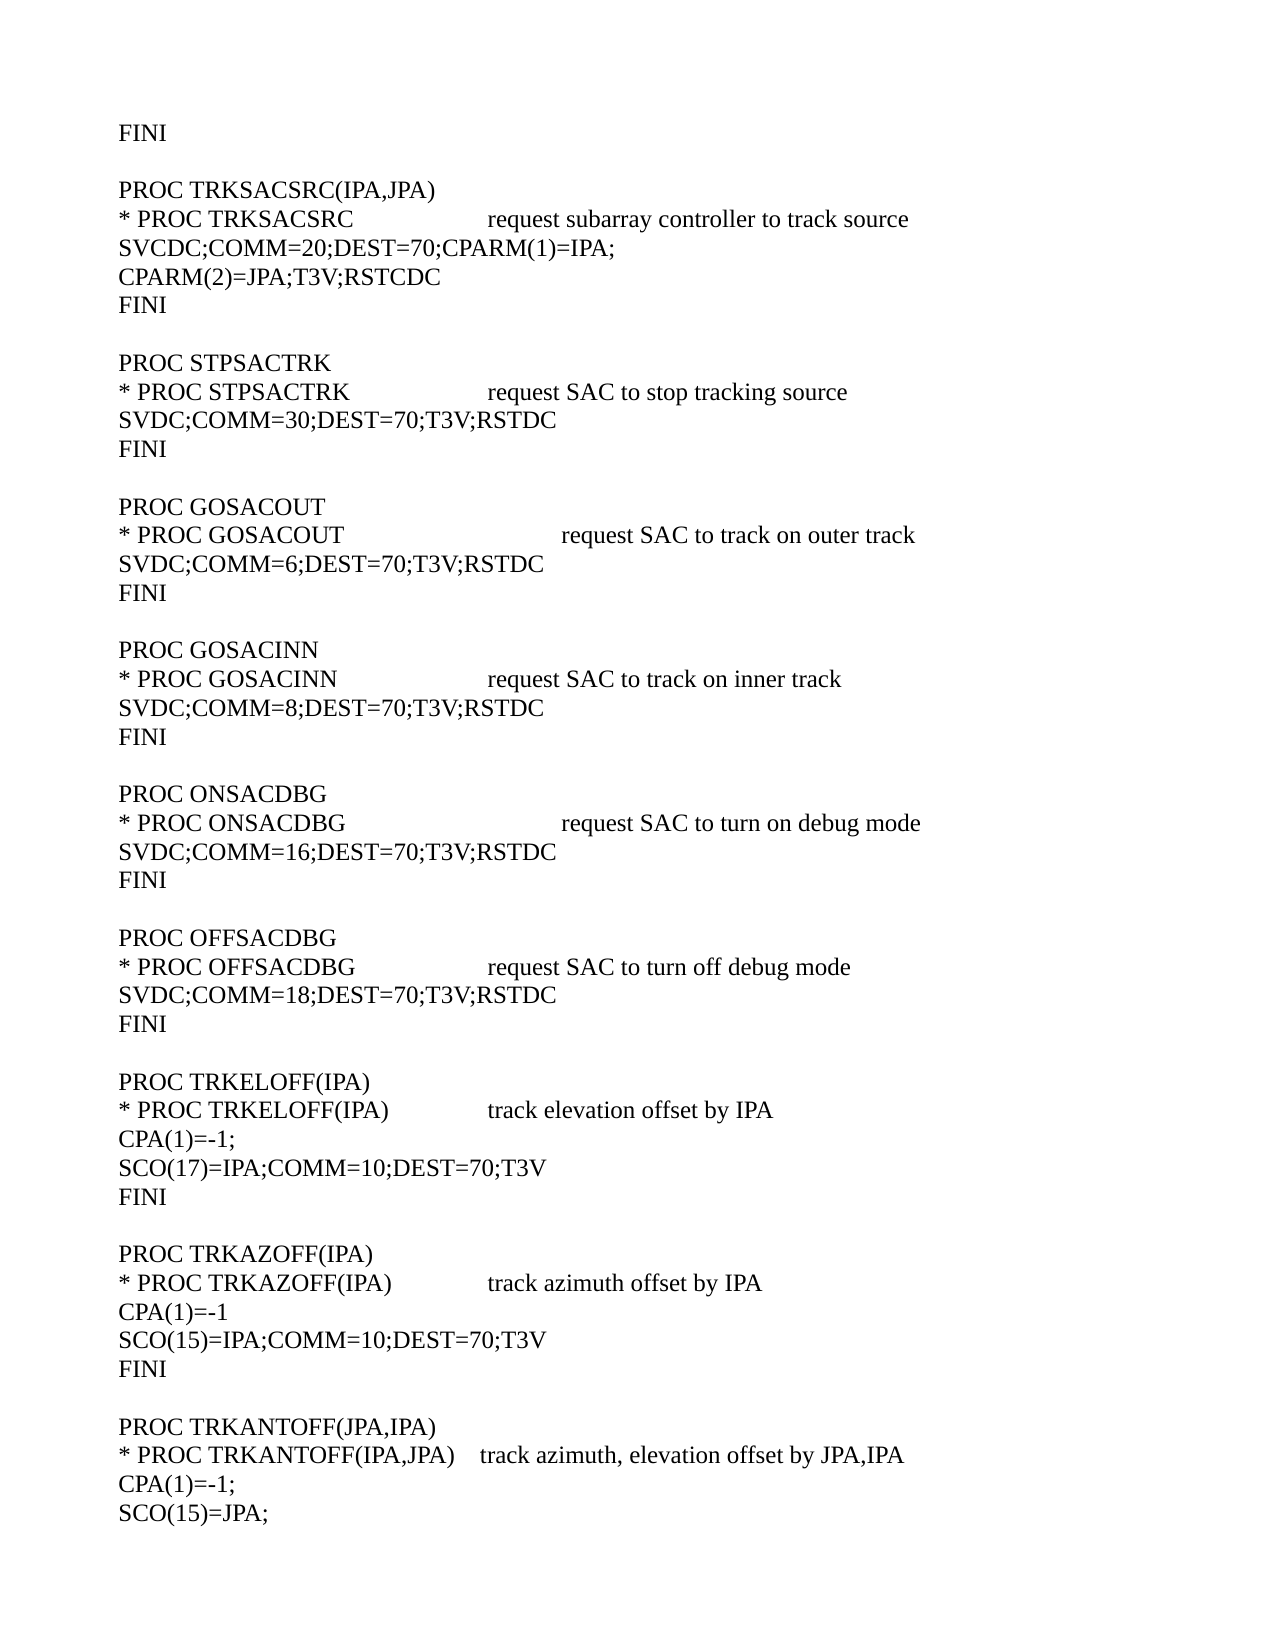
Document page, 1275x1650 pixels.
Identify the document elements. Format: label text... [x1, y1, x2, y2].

text SVDC;COMM=8;DEST=70;T3V;RSTDC [118, 693, 1157, 722]
text FINI [118, 1182, 1157, 1211]
text PROC OFFSACDBG [118, 923, 1157, 952]
text CPA(1)=-1; [118, 1124, 1157, 1153]
text SVDC;COMM=16;DEST=70;T3V;RSTDC [118, 837, 1157, 866]
text SVDC;COMM=6;DEST=70;T3V;RSTDC [118, 549, 1157, 578]
text SCO(15)=IPA;COMM=10;DEST=70;T3V [118, 1326, 1157, 1354]
text SVDC;COMM=30;DEST=70;T3V;RSTDC [118, 406, 1157, 434]
text FINI [118, 866, 1157, 894]
text PROC GOSACOUT [118, 492, 1157, 521]
text PROC STPSACTRK [118, 348, 1157, 377]
text SVDC;COMM=18;DEST=70;T3V;RSTDC [118, 981, 1157, 1009]
text CPARM(2)=JPA;T3V;RSTCDC [118, 262, 1157, 291]
text * PROC TRKANTOFF(IPA,JPA) track azimuth, elevation offset by JPA,IPA [118, 1441, 1157, 1469]
text FINI [118, 578, 1157, 607]
text PROC ONSACDBG [118, 779, 1157, 808]
text * PROC GOSACOUT request SAC to track on outer track [118, 521, 1157, 549]
text * PROC STPSACTRK request SAC to stop tracking source [118, 377, 1157, 406]
text PROC TRKAZOFF(IPA) [118, 1239, 1157, 1268]
text PROC GOSACINN [118, 636, 1157, 664]
text * PROC ONSACDBG request SAC to turn on debug mode [118, 808, 1157, 837]
text PROC TRKSACSRC(IPA,JPA) [118, 176, 1157, 204]
text PROC TRKELOFF(IPA) [118, 1067, 1157, 1096]
text FINI [118, 1354, 1157, 1383]
text CPA(1)=-1; [118, 1469, 1157, 1498]
text FINI [118, 722, 1157, 751]
text * PROC GOSACINN request SAC to track on inner track [118, 664, 1157, 693]
text SVCDC;COMM=20;DEST=70;CPARM(1)=IPA; [118, 233, 1157, 262]
text * PROC OFFSACDBG request SAC to turn off debug mode [118, 952, 1157, 981]
text SCO(15)=JPA; [118, 1498, 1157, 1527]
text SCO(17)=IPA;COMM=10;DEST=70;T3V [118, 1153, 1157, 1182]
text * PROC TRKSACSRC request subarray controller to track source [118, 204, 1157, 233]
text FINI [118, 1009, 1157, 1038]
text FINI [118, 291, 1157, 319]
text FINI [118, 118, 1157, 147]
text PROC TRKANTOFF(JPA,IPA) [118, 1412, 1157, 1441]
text CPA(1)=-1 [118, 1297, 1157, 1326]
text * PROC TRKAZOFF(IPA) track azimuth offset by IPA [118, 1268, 1157, 1297]
text * PROC TRKELOFF(IPA) track elevation offset by IPA [118, 1096, 1157, 1124]
text FINI [118, 434, 1157, 463]
